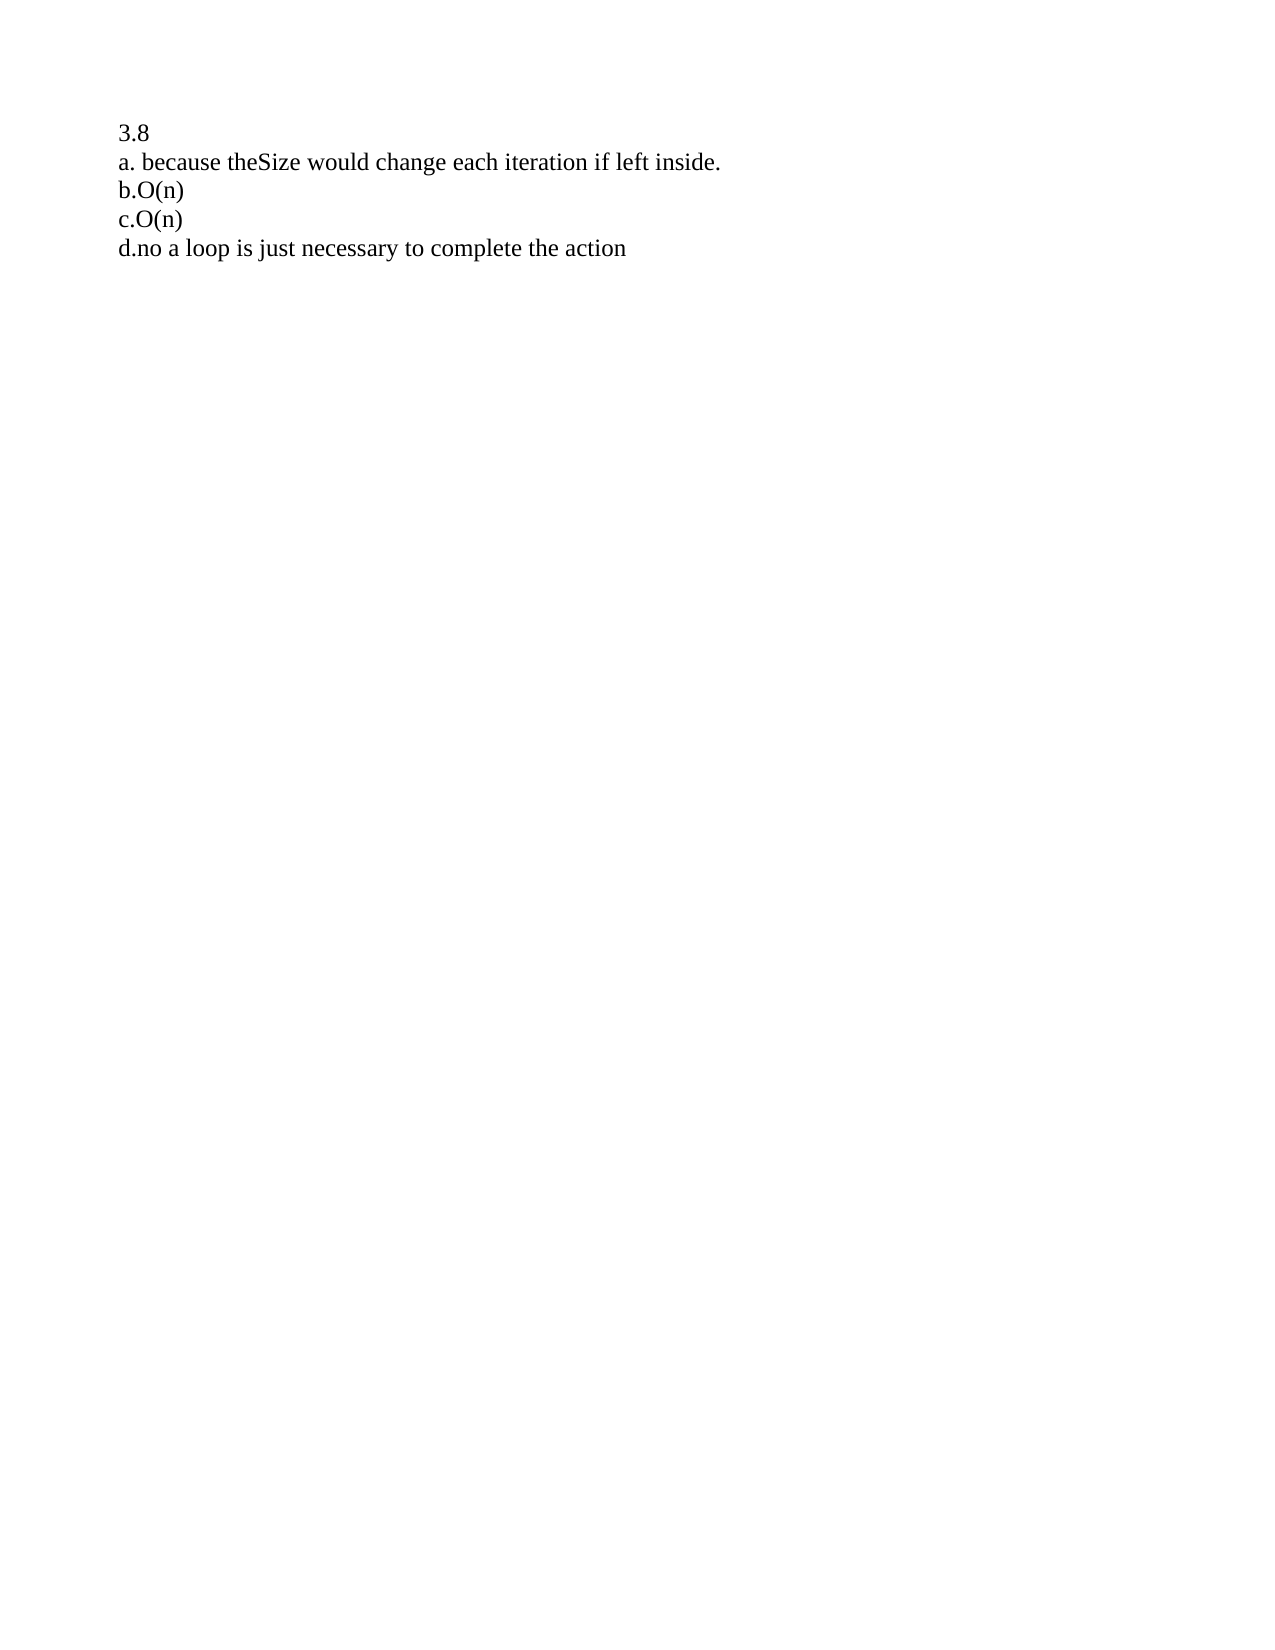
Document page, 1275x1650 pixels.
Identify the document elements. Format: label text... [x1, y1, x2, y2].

text b.O(n) [118, 176, 1157, 204]
text 3.8 [118, 118, 1157, 147]
text d.no a loop is just necessary to complete the action [118, 233, 1157, 262]
text a. because theSize would change each iteration if left inside. [118, 147, 1157, 176]
text c.O(n) [118, 204, 1157, 233]
